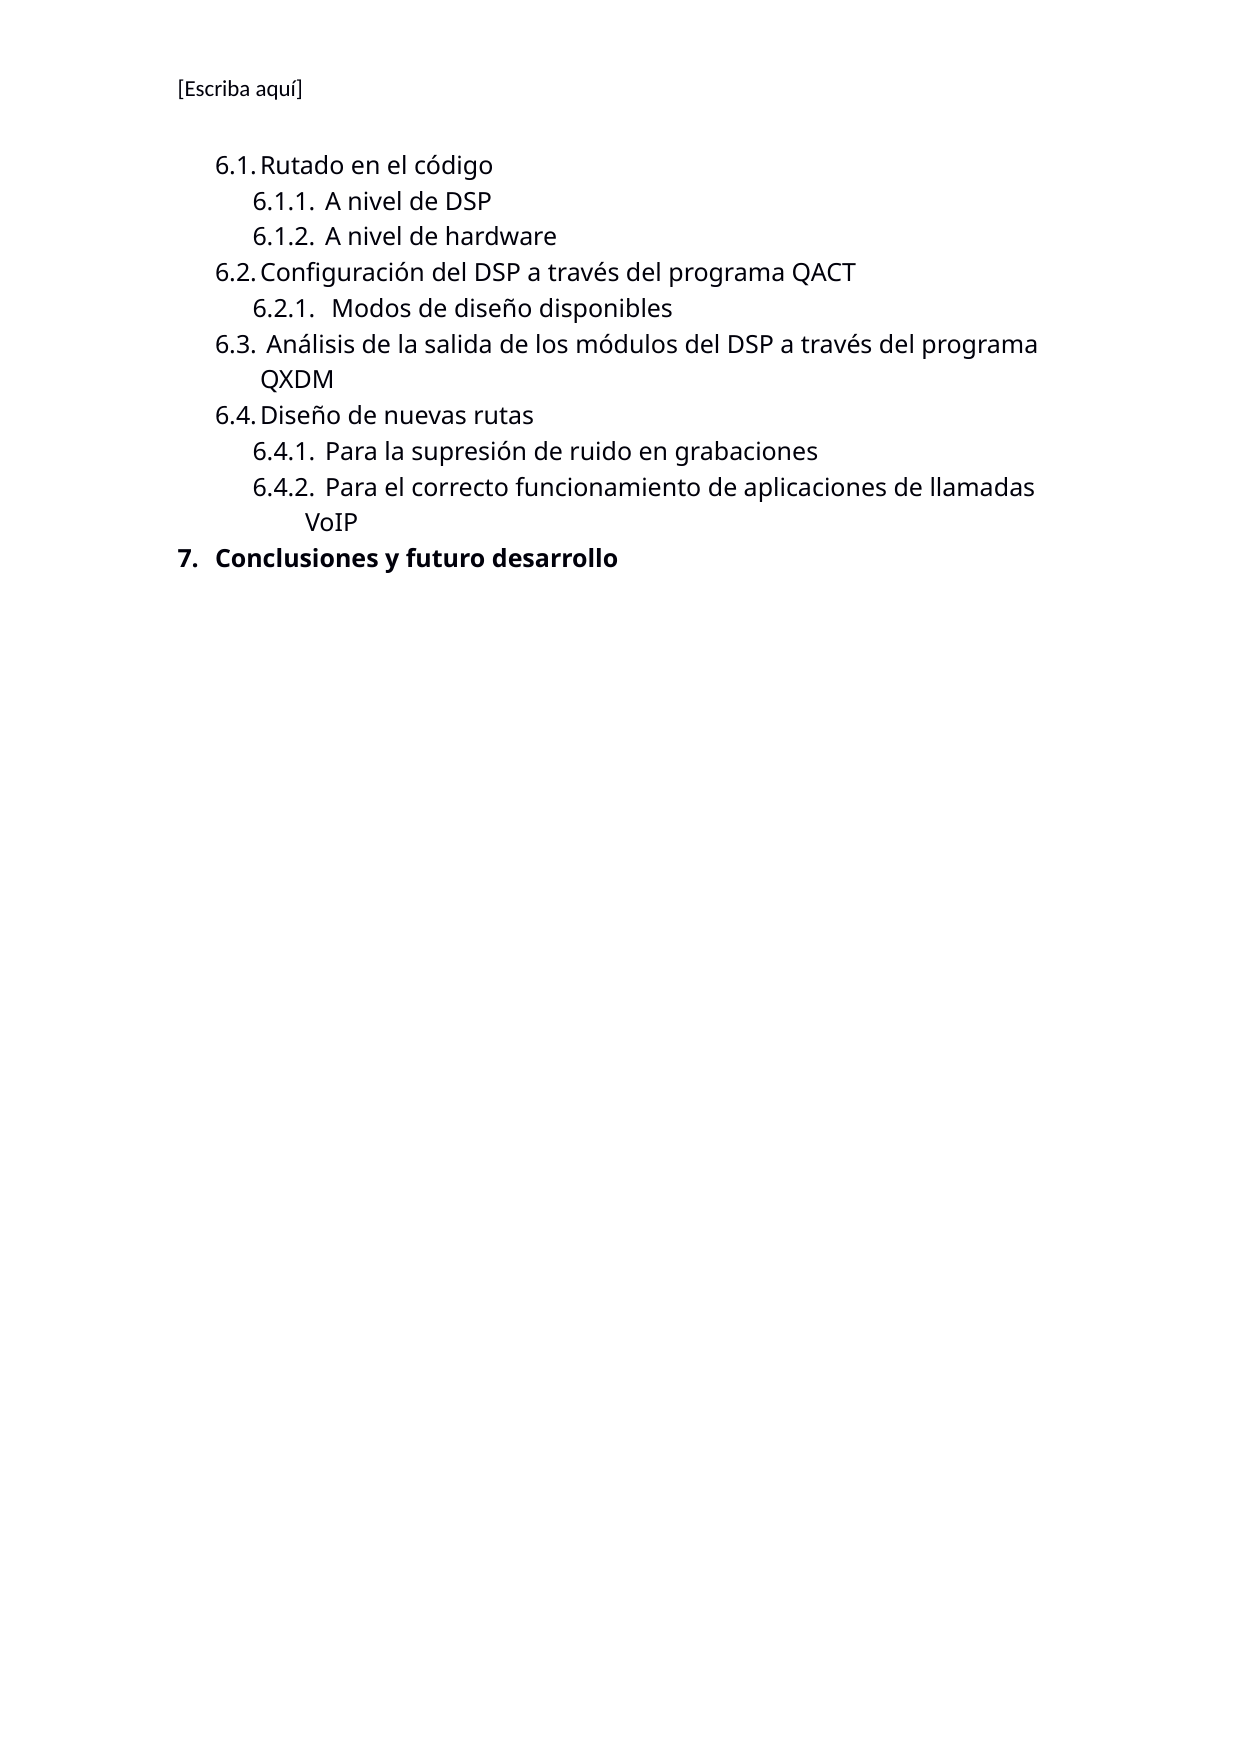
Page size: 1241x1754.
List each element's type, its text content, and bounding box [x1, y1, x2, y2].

list A nivel de hardware [252, 219, 1063, 253]
list Conclusiones y futuro desarrollo [177, 541, 1063, 575]
list Configuración del DSP a través del programa QACT [215, 255, 1063, 289]
list Para la supresión de ruido en grabaciones [252, 433, 1063, 467]
list Análisis de la salida de los módulos del DSP a través del programa QXDM [215, 326, 1063, 396]
list Para el correcto funcionamiento de aplicaciones de llamadas VoIP [252, 469, 1063, 539]
list Modos de diseño disponibles [252, 291, 1063, 324]
list Diseño de nuevas rutas [215, 398, 1063, 432]
list Rutado en el código [215, 148, 1063, 182]
list A nivel de DSP [252, 183, 1063, 217]
